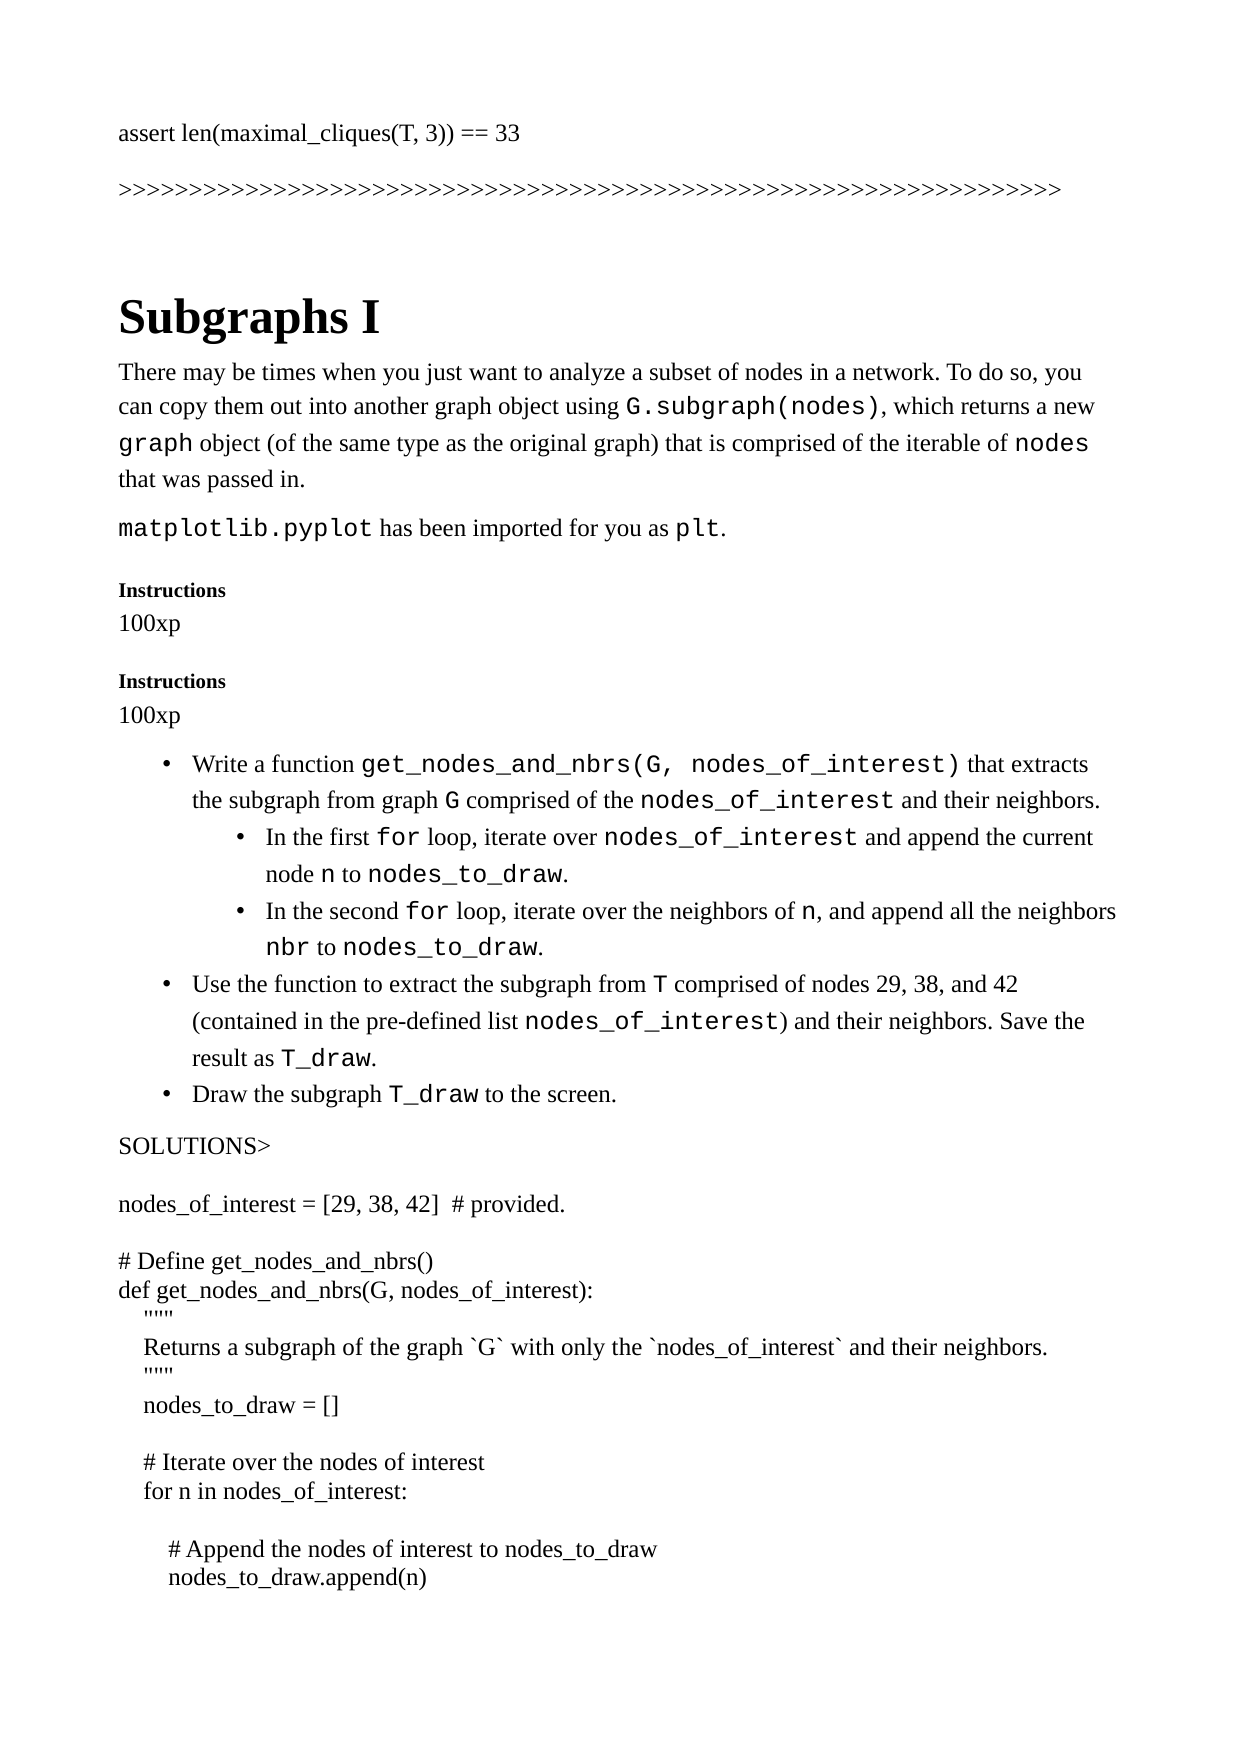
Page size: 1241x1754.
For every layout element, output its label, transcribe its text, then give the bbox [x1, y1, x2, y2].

text 100xp [118, 608, 1122, 637]
text There may be times when you just want to analyze a subset of nodes in a network. To do so, you can copy them out into another graph object using G.subgraph(nodes), which returns a new graph object (of the same type as the original graph) that is comprised of the iterable of nodes that was passed in. [118, 357, 1122, 493]
text # Define get_nodes_and_nbrs() [118, 1246, 1122, 1275]
subtitle Instructions [118, 669, 1122, 693]
text for n in nodes_of_interest: [118, 1476, 1122, 1505]
list Use the function to extract the subgraph from T comprised of nodes 29, 38, and 42 (contained in the pre-defined list nodes_of_interest) and their neighbors. Save the result as T_draw. [162, 969, 1122, 1073]
list Draw the subgraph T_draw to the screen. [162, 1079, 1122, 1110]
text # Append the nodes of interest to nodes_to_draw [118, 1534, 1122, 1562]
list Write a function get_nodes_and_nbrs(G, nodes_of_interest) that extracts the subgraph from graph G comprised of the nodes_of_interest and their neighbors. [162, 749, 1122, 816]
text nodes_to_draw.append(n) [118, 1562, 1122, 1591]
list In the second for loop, iterate over the neighbors of n, and append all the neighbors nbr to nodes_to_draw. [236, 896, 1122, 963]
subtitle Subgraphs I [118, 287, 1122, 344]
text SOLUTIONS> [118, 1131, 1122, 1160]
text nodes_to_draw = [] [118, 1390, 1122, 1419]
text matplotlib.pyplot has been imported for you as plt. [118, 513, 1122, 544]
text def get_nodes_and_nbrs(G, nodes_of_interest): [118, 1275, 1122, 1304]
text >>>>>>>>>>>>>>>>>>>>>>>>>>>>>>>>>>>>>>>>>>>>>>>>>>>>>>>>>>>>>>>>>>> [118, 176, 1122, 204]
text """ [118, 1304, 1122, 1332]
text 100xp [118, 700, 1122, 728]
text """ [118, 1361, 1122, 1390]
subtitle Instructions [118, 578, 1122, 602]
text nodes_of_interest = [29, 38, 42] # provided. [118, 1189, 1122, 1217]
text # Iterate over the nodes of interest [118, 1447, 1122, 1476]
text assert len(maximal_cliques(T, 3)) == 33 [118, 118, 1122, 147]
list In the first for loop, iterate over nodes_of_interest and append the current node n to nodes_to_draw. [236, 822, 1122, 890]
text Returns a subgraph of the graph `G` with only the `nodes_of_interest` and their neighbors. [118, 1332, 1122, 1361]
